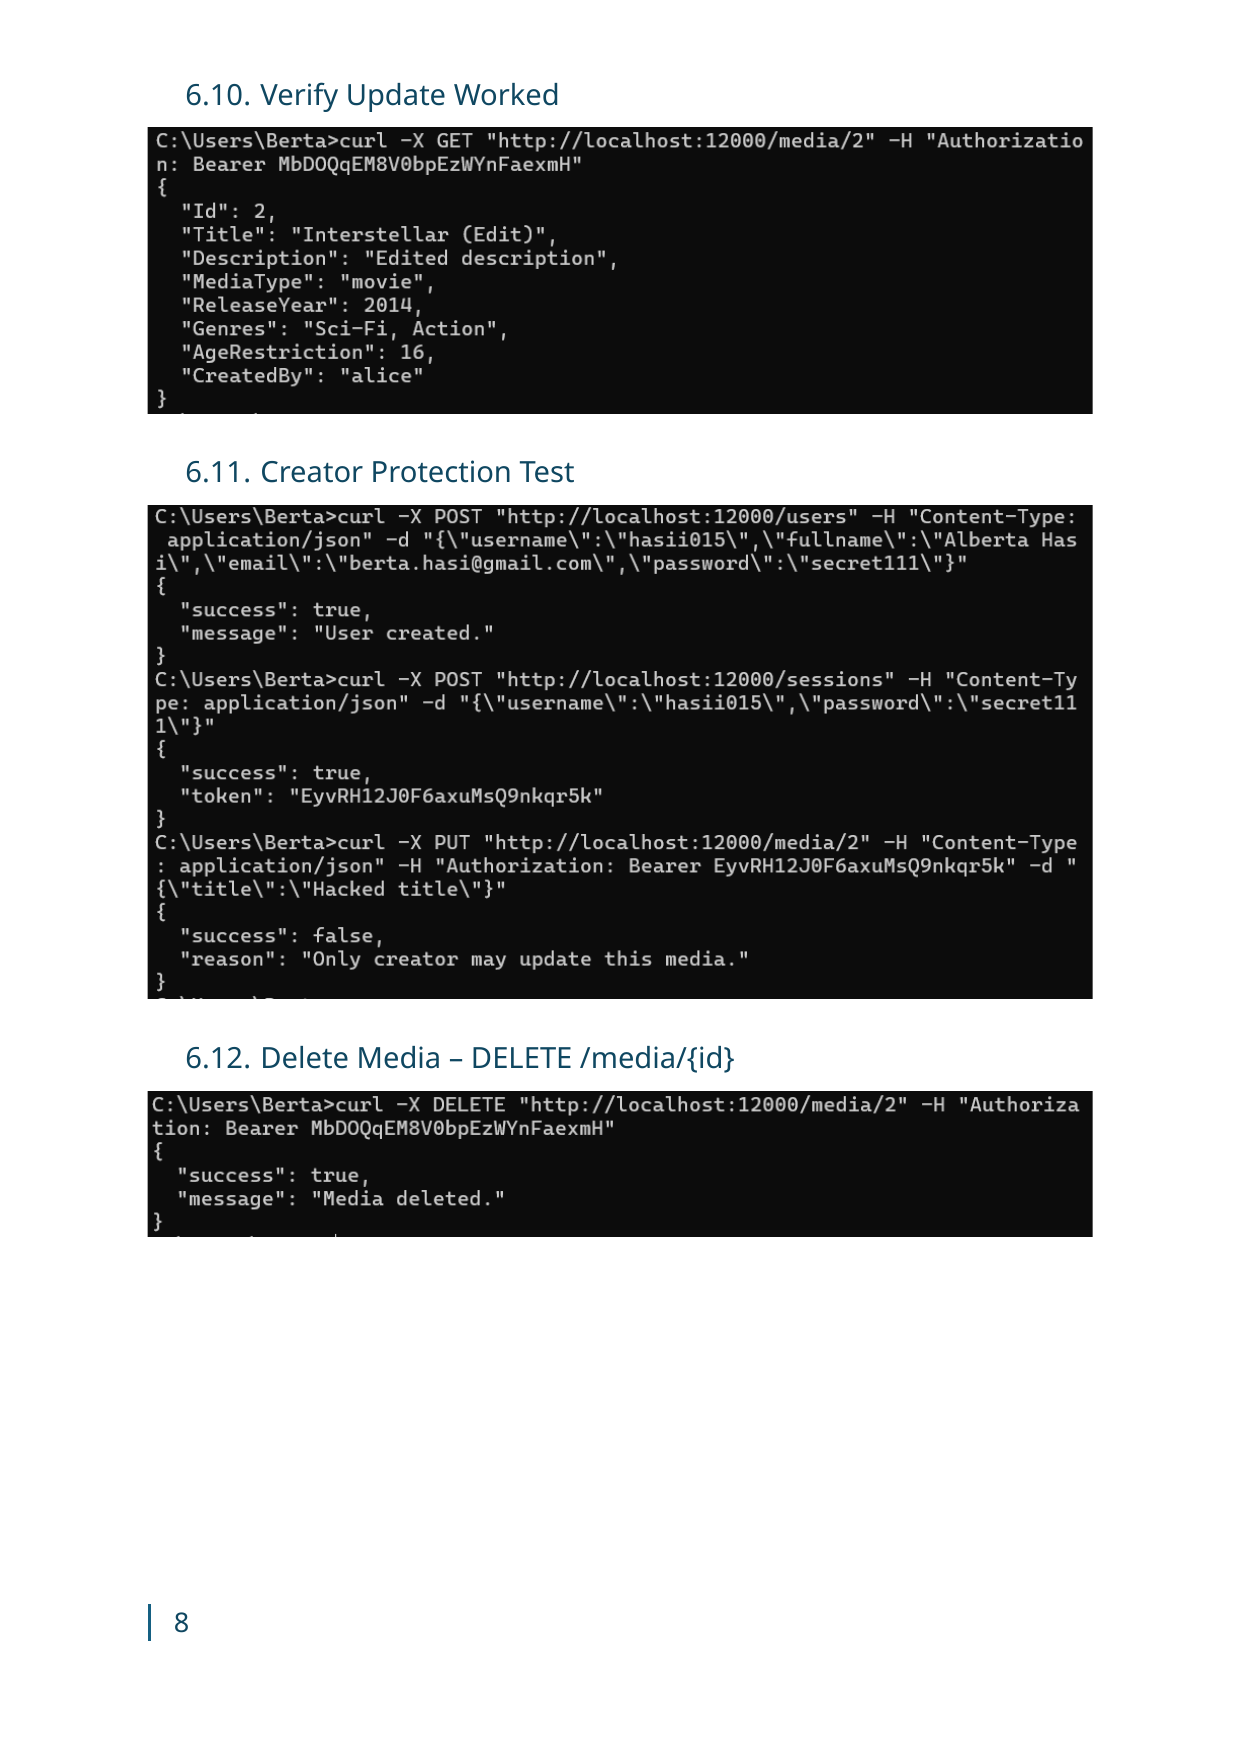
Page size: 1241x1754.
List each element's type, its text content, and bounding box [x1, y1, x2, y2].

list Creator Protection Test [185, 452, 1093, 491]
list Verify Update Worked [185, 74, 1093, 113]
list Delete Media – DELETE /media/{id} [185, 1037, 1093, 1077]
